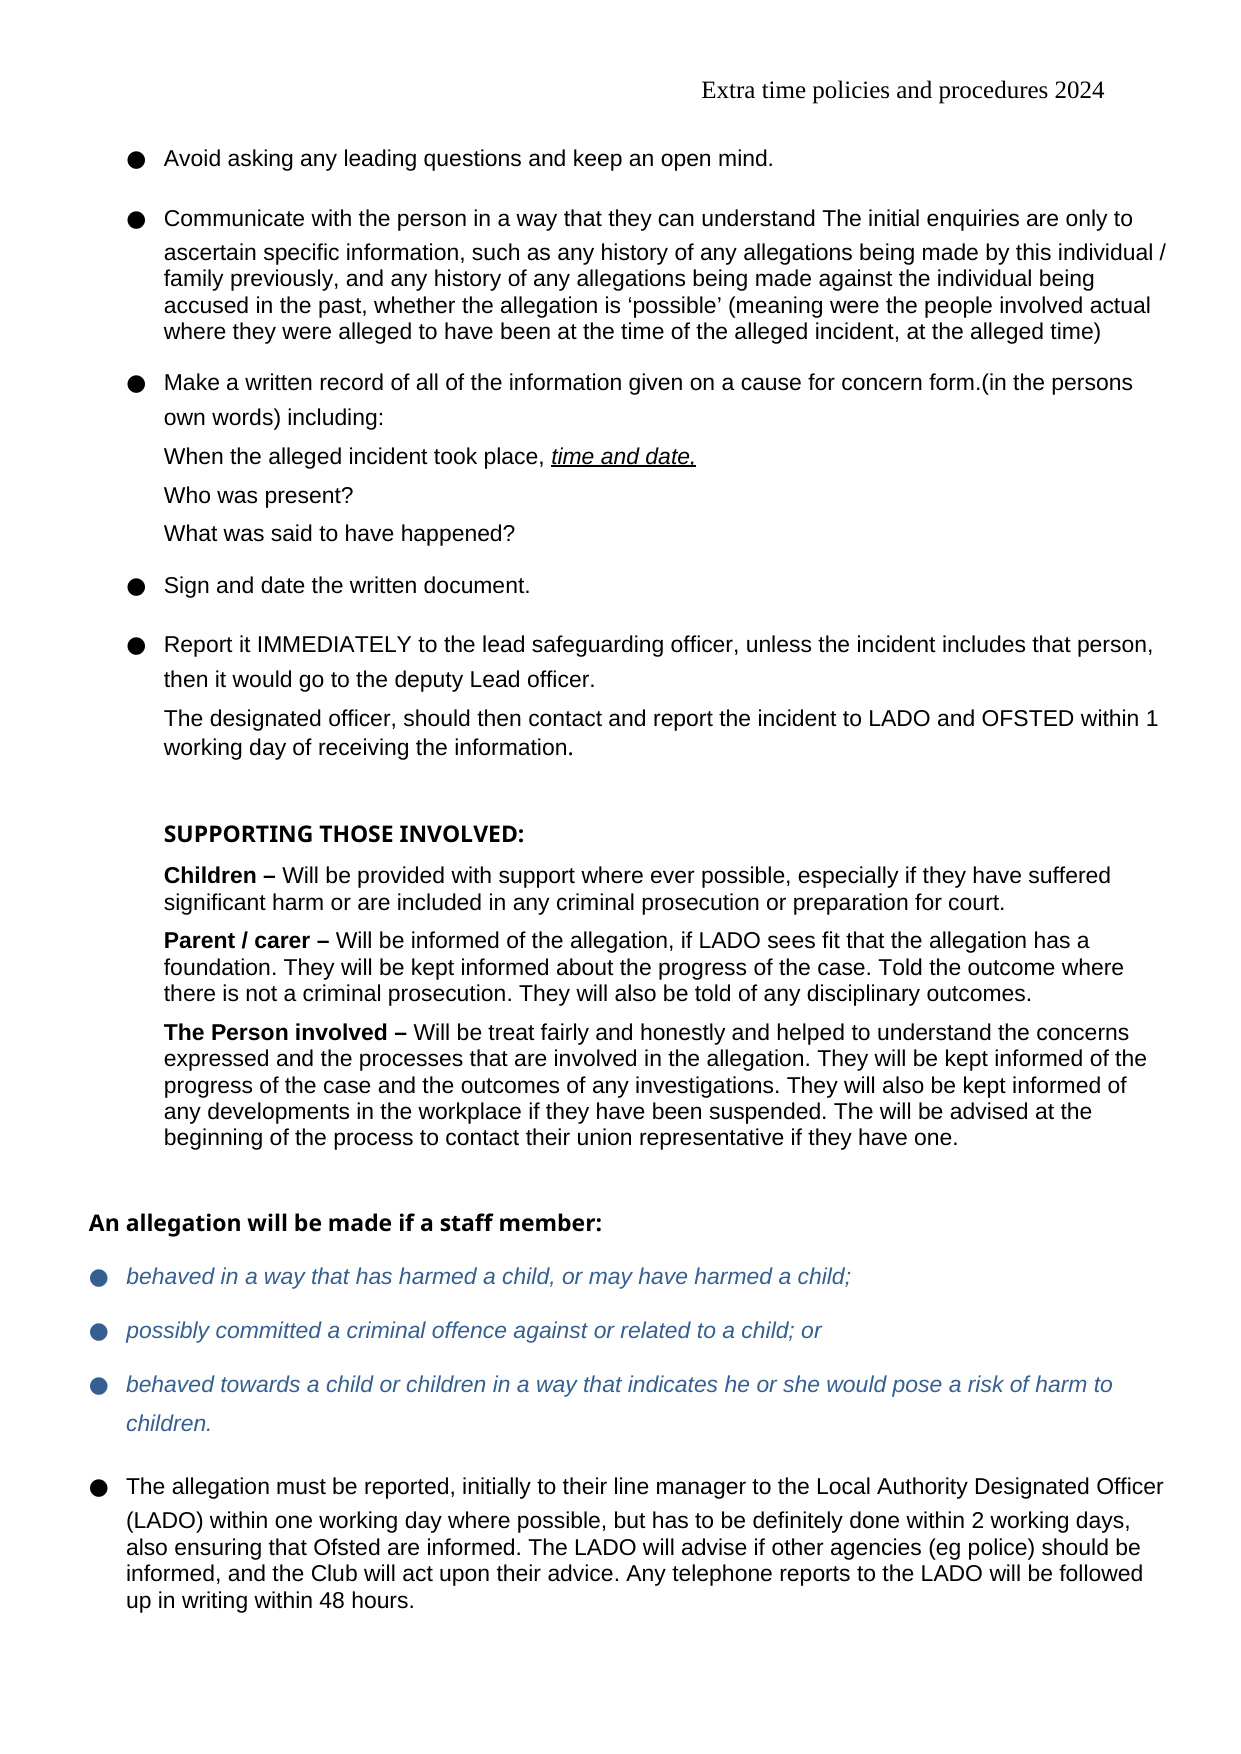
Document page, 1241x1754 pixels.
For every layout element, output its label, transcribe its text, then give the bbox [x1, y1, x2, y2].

text The Person involved – Will be treat fairly and honestly and helped to understand the concerns expressed and the processes that are involved in the allegation. They will be kept informed of the progress of the case and the outcomes of any investigations. They will also be kept informed of any developments in the workplace if they have been suspended. The will be advised at the beginning of the process to contact their union representative if they have one. [164, 1019, 1169, 1151]
text Who was present? [164, 482, 1169, 508]
list Communicate with the person in a way that they can understand The initial enquiries are only to ascertain specific information, such as any history of any allegations being made by this individual / family previously, and any history of any allegations being made against the individual being accused in the past, whether the allegation is ‘possible’ (meaning were the people involved actual where they were alleged to have been at the time of the alleged incident, at the alleged time) [126, 192, 1169, 344]
list possibly committed a criminal offence against or related to a child; or [89, 1305, 1169, 1352]
text SUPPORTING THOSE INVOLVED: [164, 818, 1169, 850]
list behaved in a way that has harmed a child, or may have harmed a child; [89, 1251, 1169, 1298]
list behaved towards a child or children in a way that indicates he or she would pose a risk of harm to children. [89, 1359, 1169, 1436]
text When the alleged incident took place, time and date, [164, 443, 1169, 469]
list Make a written record of all of the information given on a cause for concern form.(in the persons own words) including: [126, 357, 1169, 430]
list The allegation must be reported, initially to their line manager to the Local Authority Designated Officer (LADO) within one working day where possible, but has to be definitely done within 2 working days, also ensuring that Ofsted are informed. The LADO will advise if other agencies (eg police) should be informed, and the Club will act upon their advice. Any telephone reports to the LADO will be followed up in writing within 48 hours. [89, 1461, 1169, 1613]
text The designated officer, should then contact and report the incident to LADO and OFSTED within 1 working day of receiving the information. [164, 704, 1169, 762]
list Sign and date the written document. [126, 559, 1169, 606]
text What was said to have happened? [164, 520, 1169, 547]
text Parent / carer – Will be informed of the allegation, if LADO sees fit that the allegation has a foundation. They will be kept informed about the progress of the case. Told the outcome where there is not a criminal prosecution. They will also be told of any disciplinary outcomes. [164, 927, 1169, 1006]
list Report it IMMEDIATELY to the lead safeguarding officer, unless the incident includes that person, then it would go to the deputy Lead officer. [126, 619, 1169, 692]
list Avoid asking any leading questions and keep an open mind. [126, 132, 1169, 179]
text Children – Will be provided with support where ever possible, especially if they have suffered significant harm or are included in any criminal prosecution or preparation for court. [164, 862, 1169, 915]
text An allegation will be made if a staff member: [89, 1207, 1169, 1238]
